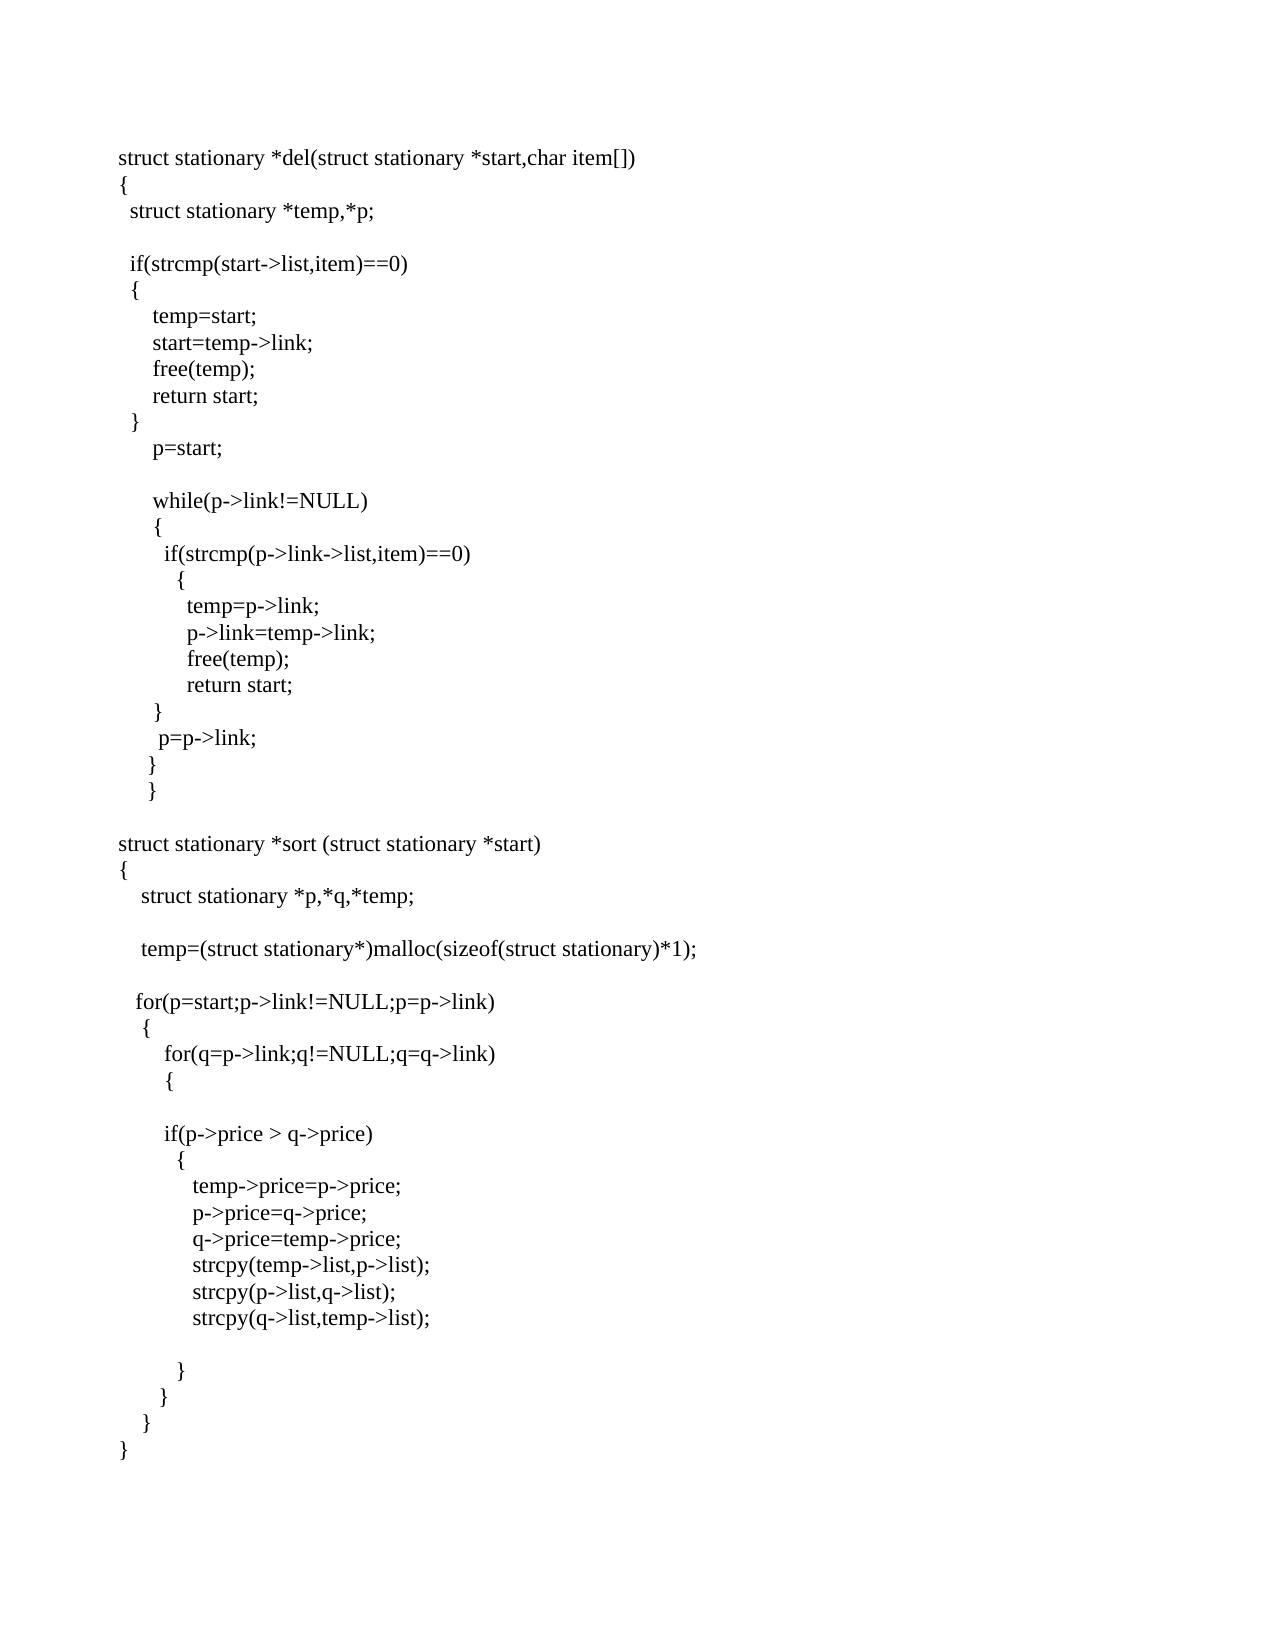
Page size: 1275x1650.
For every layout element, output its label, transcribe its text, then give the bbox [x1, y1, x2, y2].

text temp=(struct stationary*)malloc(sizeof(struct stationary)*1); [118, 935, 1157, 961]
text { [118, 171, 1157, 197]
text { [118, 856, 1157, 882]
text if(p->price > q->price) [118, 1119, 1157, 1146]
text { [118, 276, 1157, 303]
text for(p=start;p->link!=NULL;p=p->link) [118, 988, 1157, 1014]
text strcpy(q->list,temp->list); [118, 1304, 1157, 1330]
text struct stationary *sort (struct stationary *start) [118, 830, 1157, 856]
text p=p->link; [118, 724, 1157, 751]
text } [118, 777, 1157, 803]
text temp=start; [118, 303, 1157, 329]
text temp->price=p->price; [118, 1172, 1157, 1199]
text return start; [118, 382, 1157, 408]
text free(temp); [118, 355, 1157, 382]
text { [118, 1067, 1157, 1093]
text } [118, 1436, 1157, 1462]
text if(strcmp(p->link->list,item)==0) [118, 540, 1157, 566]
text while(p->link!=NULL) [118, 487, 1157, 513]
text } [118, 1409, 1157, 1436]
text start=temp->link; [118, 329, 1157, 355]
text q->price=temp->price; [118, 1225, 1157, 1251]
text { [118, 1014, 1157, 1041]
text { [118, 513, 1157, 540]
text temp=p->link; [118, 592, 1157, 619]
text struct stationary *temp,*p; [118, 197, 1157, 223]
text } [118, 751, 1157, 777]
text strcpy(temp->list,p->list); [118, 1251, 1157, 1278]
text free(temp); [118, 645, 1157, 672]
text } [118, 698, 1157, 724]
text } [118, 408, 1157, 434]
text } [118, 1383, 1157, 1409]
text for(q=p->link;q!=NULL;q=q->link) [118, 1041, 1157, 1067]
text struct stationary *del(struct stationary *start,char item[]) [118, 144, 1157, 171]
text } [118, 1357, 1157, 1383]
text p=start; [118, 434, 1157, 461]
text if(strcmp(start->list,item)==0) [118, 250, 1157, 276]
text return start; [118, 672, 1157, 698]
text strcpy(p->list,q->list); [118, 1278, 1157, 1304]
text p->price=q->price; [118, 1199, 1157, 1225]
text { [118, 1146, 1157, 1172]
text { [118, 566, 1157, 592]
text struct stationary *p,*q,*temp; [118, 882, 1157, 909]
text p->link=temp->link; [118, 619, 1157, 645]
